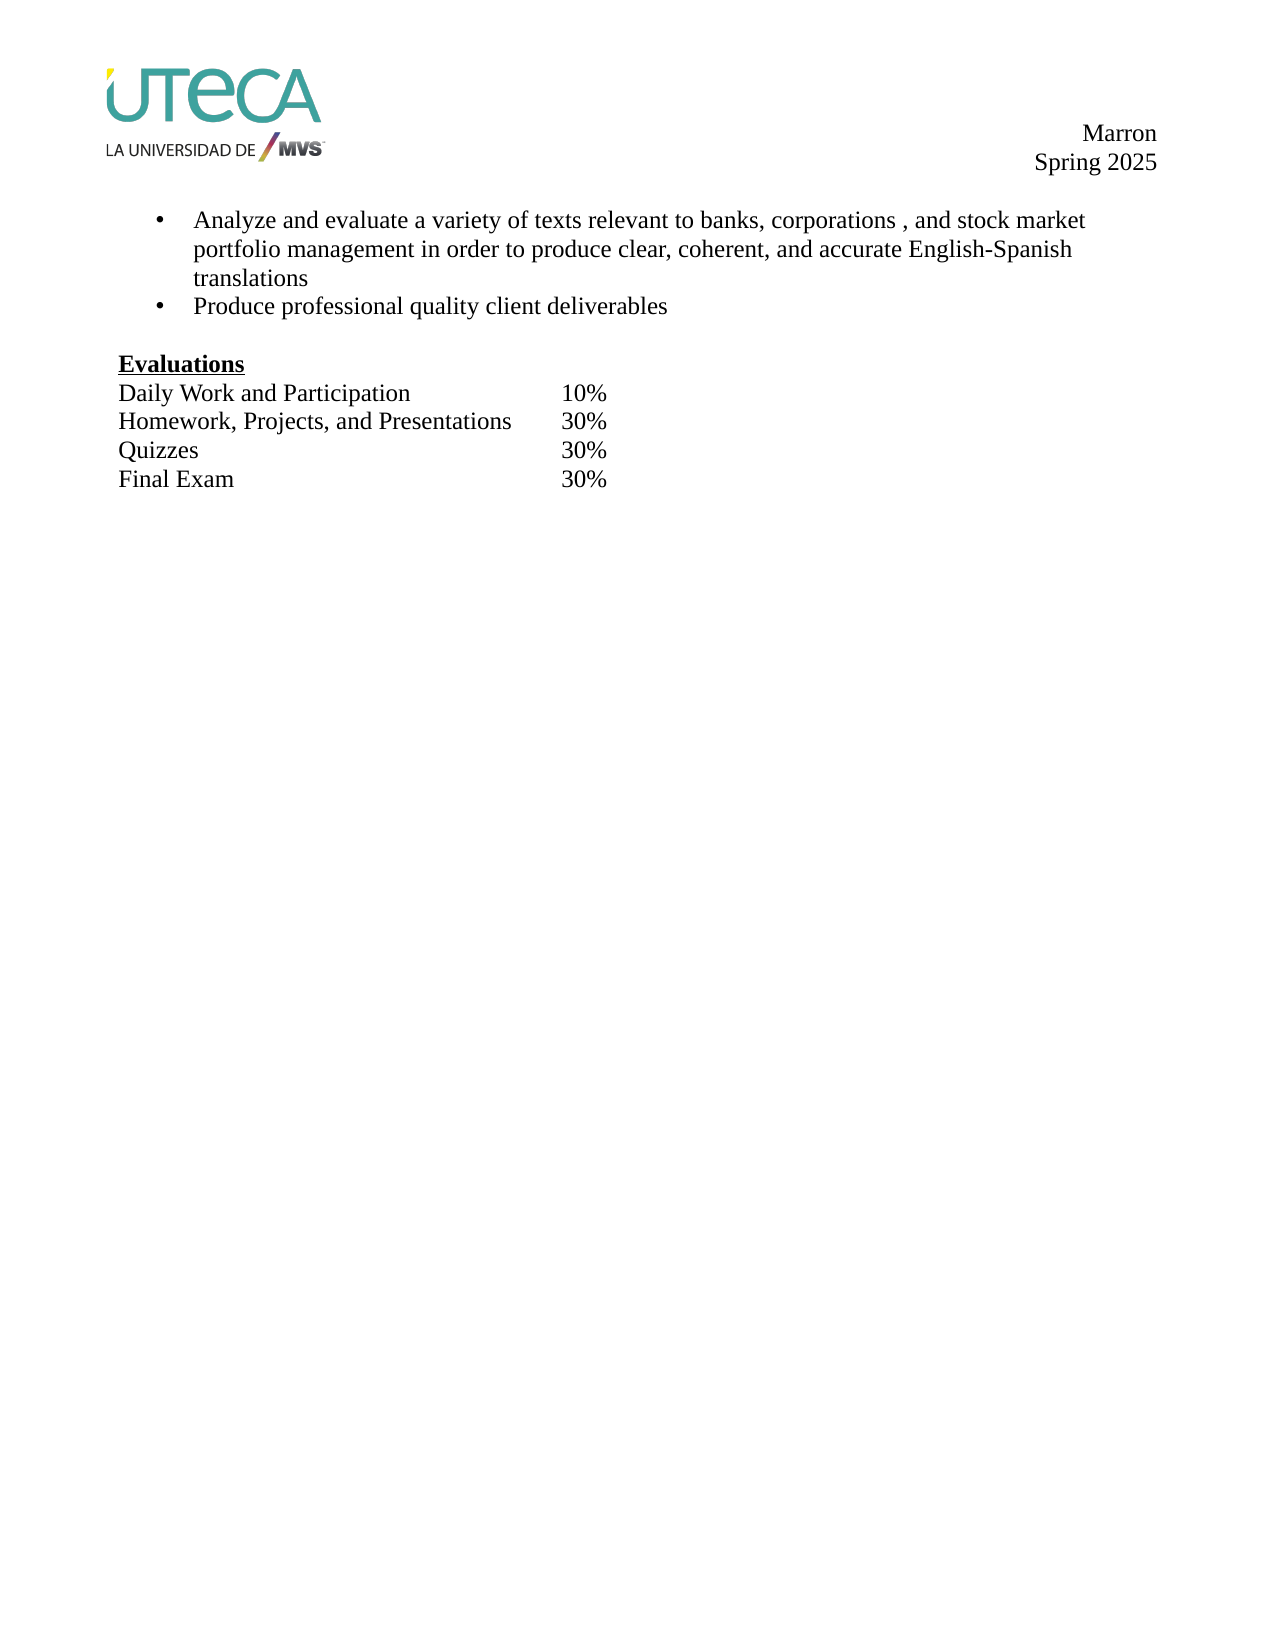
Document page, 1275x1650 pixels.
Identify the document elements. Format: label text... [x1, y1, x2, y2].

list Produce professional quality client deliverables [156, 291, 1157, 320]
text Final Exam 30% [118, 464, 1157, 493]
picture [104, 64, 328, 166]
text Homework, Projects, and Presentations 30% [118, 406, 1157, 435]
list Analyze and evaluate a variety of texts relevant to banks, corporations , and stock market portfolio management in order to produce clear, coherent, and accurate English-Spanish translations [156, 205, 1157, 291]
text Daily Work and Participation 10% [118, 378, 1157, 406]
text Evaluations [118, 349, 1157, 378]
text Quizzes 30% [118, 435, 1157, 464]
